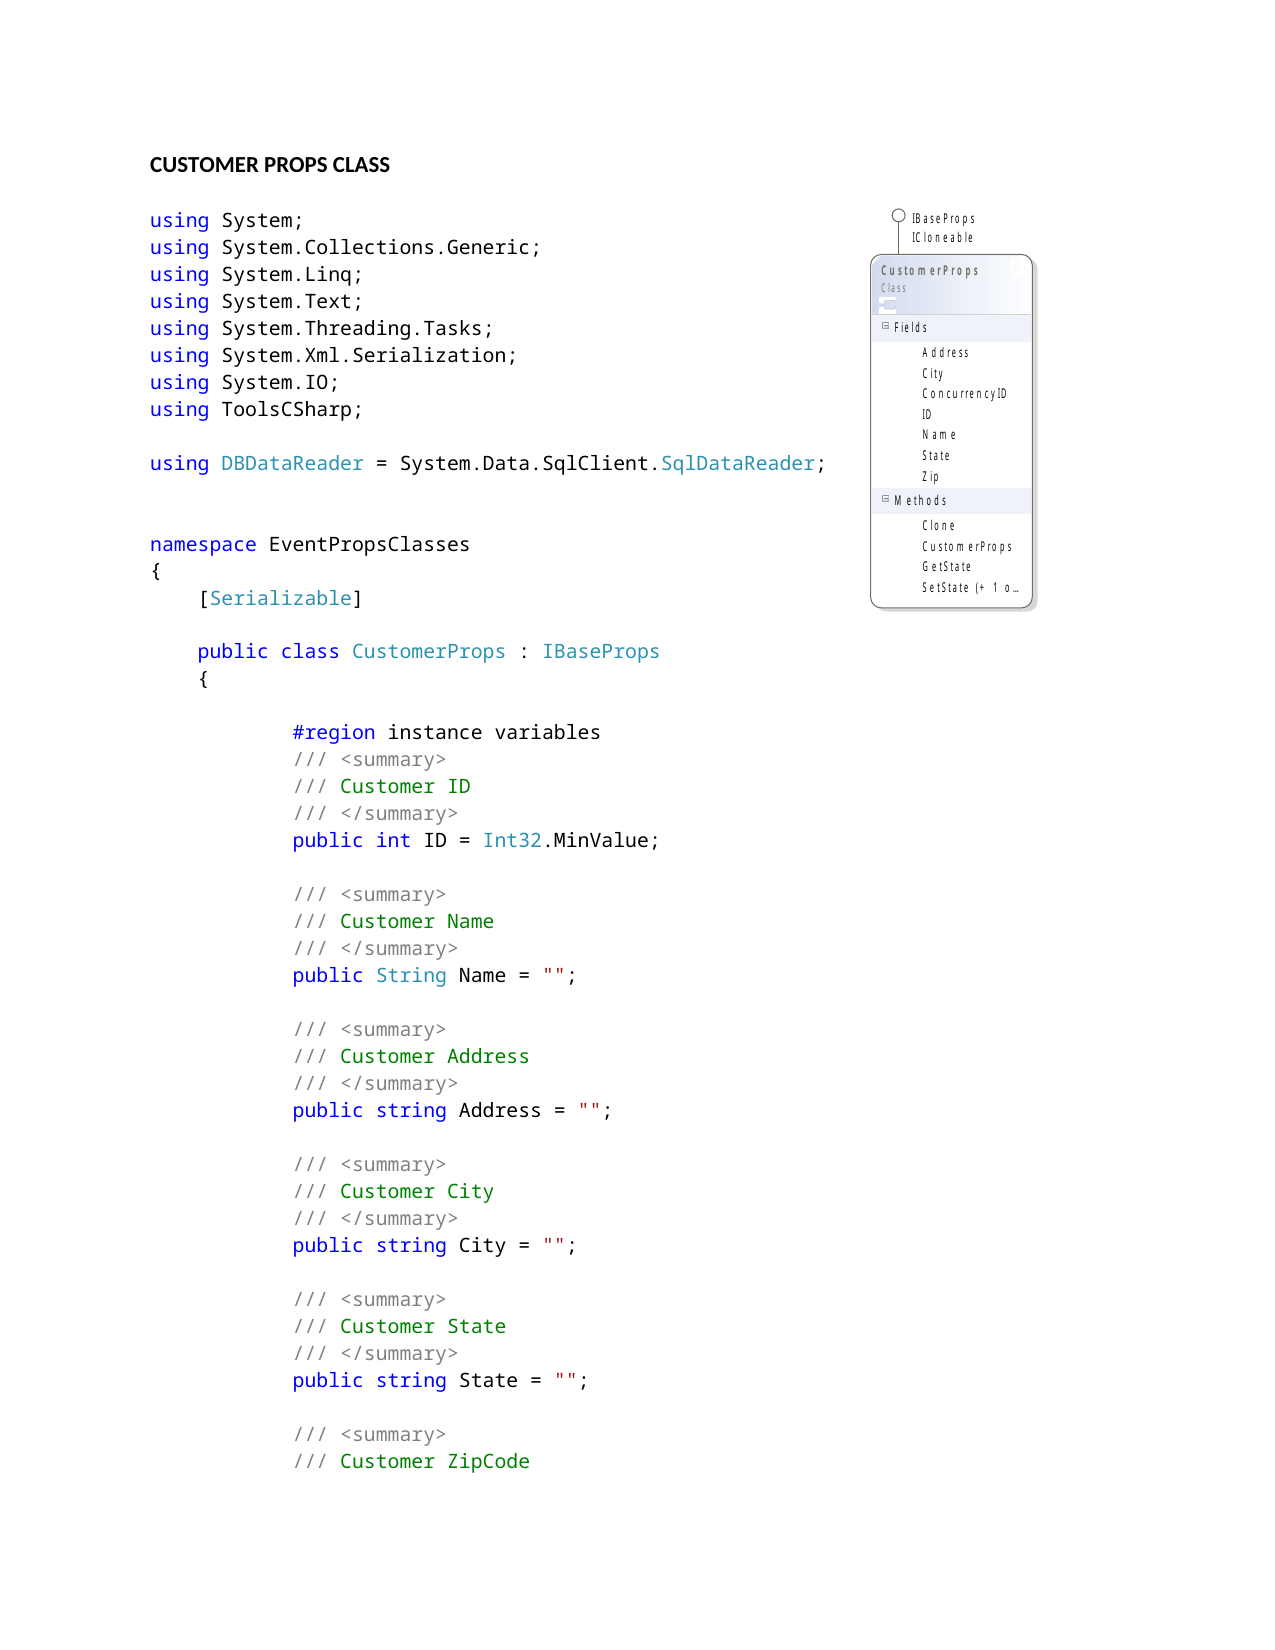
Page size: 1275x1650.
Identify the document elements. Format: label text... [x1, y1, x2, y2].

text [1043, 557, 1125, 584]
text /// </summary> [150, 934, 1125, 961]
text using System.Linq; [150, 260, 860, 287]
text using System.Text; [150, 287, 860, 314]
text { [150, 665, 1125, 692]
text [1043, 368, 1125, 395]
text [1043, 206, 1125, 233]
text /// <summary> [150, 1150, 1125, 1177]
text namespace EventPropsClasses [150, 530, 860, 557]
text using System.Xml.Serialization; [150, 341, 860, 368]
text [1043, 584, 1125, 611]
text public int ID = Int32.MinValue; [150, 827, 1125, 853]
text using DBDataReader = System.Data.SqlClient.SqlDataReader; [150, 449, 860, 476]
text /// </summary> [150, 1204, 1125, 1231]
text /// <summary> [150, 1015, 1125, 1042]
text using System.IO; [150, 368, 860, 395]
text public string State = ""; [150, 1366, 1125, 1393]
text [1043, 395, 1125, 422]
text /// <summary> [150, 881, 1125, 907]
text public string Address = ""; [150, 1096, 1125, 1123]
text /// </summary> [150, 1339, 1125, 1366]
text [1043, 530, 1125, 557]
text public class CustomerProps : IBaseProps [150, 638, 1125, 665]
text [1043, 260, 1125, 287]
text /// Customer ID [150, 773, 1125, 799]
text /// Customer State [150, 1312, 1125, 1339]
text [1043, 449, 1125, 476]
text #region instance variables [150, 719, 1125, 746]
text /// </summary> [150, 799, 1125, 827]
text /// Customer Name [150, 907, 1125, 934]
text CUSTOMER PROPS CLASS [150, 150, 1125, 178]
text [1043, 341, 1125, 368]
text [1043, 287, 1125, 314]
text /// <summary> [150, 1420, 1125, 1447]
text using System; [150, 206, 860, 233]
text /// Customer ZipCode [150, 1447, 1125, 1474]
text using System.Threading.Tasks; [150, 314, 860, 341]
text /// <summary> [150, 746, 1125, 773]
text public string City = ""; [150, 1231, 1125, 1258]
text [Serializable] [150, 584, 860, 611]
text [1043, 314, 1125, 341]
text /// <summary> [150, 1285, 1125, 1312]
text /// </summary> [150, 1069, 1125, 1096]
text public String Name = ""; [150, 961, 1125, 988]
text using ToolsCSharp; [150, 395, 860, 422]
text { [150, 557, 860, 584]
text [1043, 233, 1125, 260]
text /// Customer City [150, 1177, 1125, 1204]
text using System.Collections.Generic; [150, 233, 860, 260]
text /// Customer Address [150, 1042, 1125, 1069]
